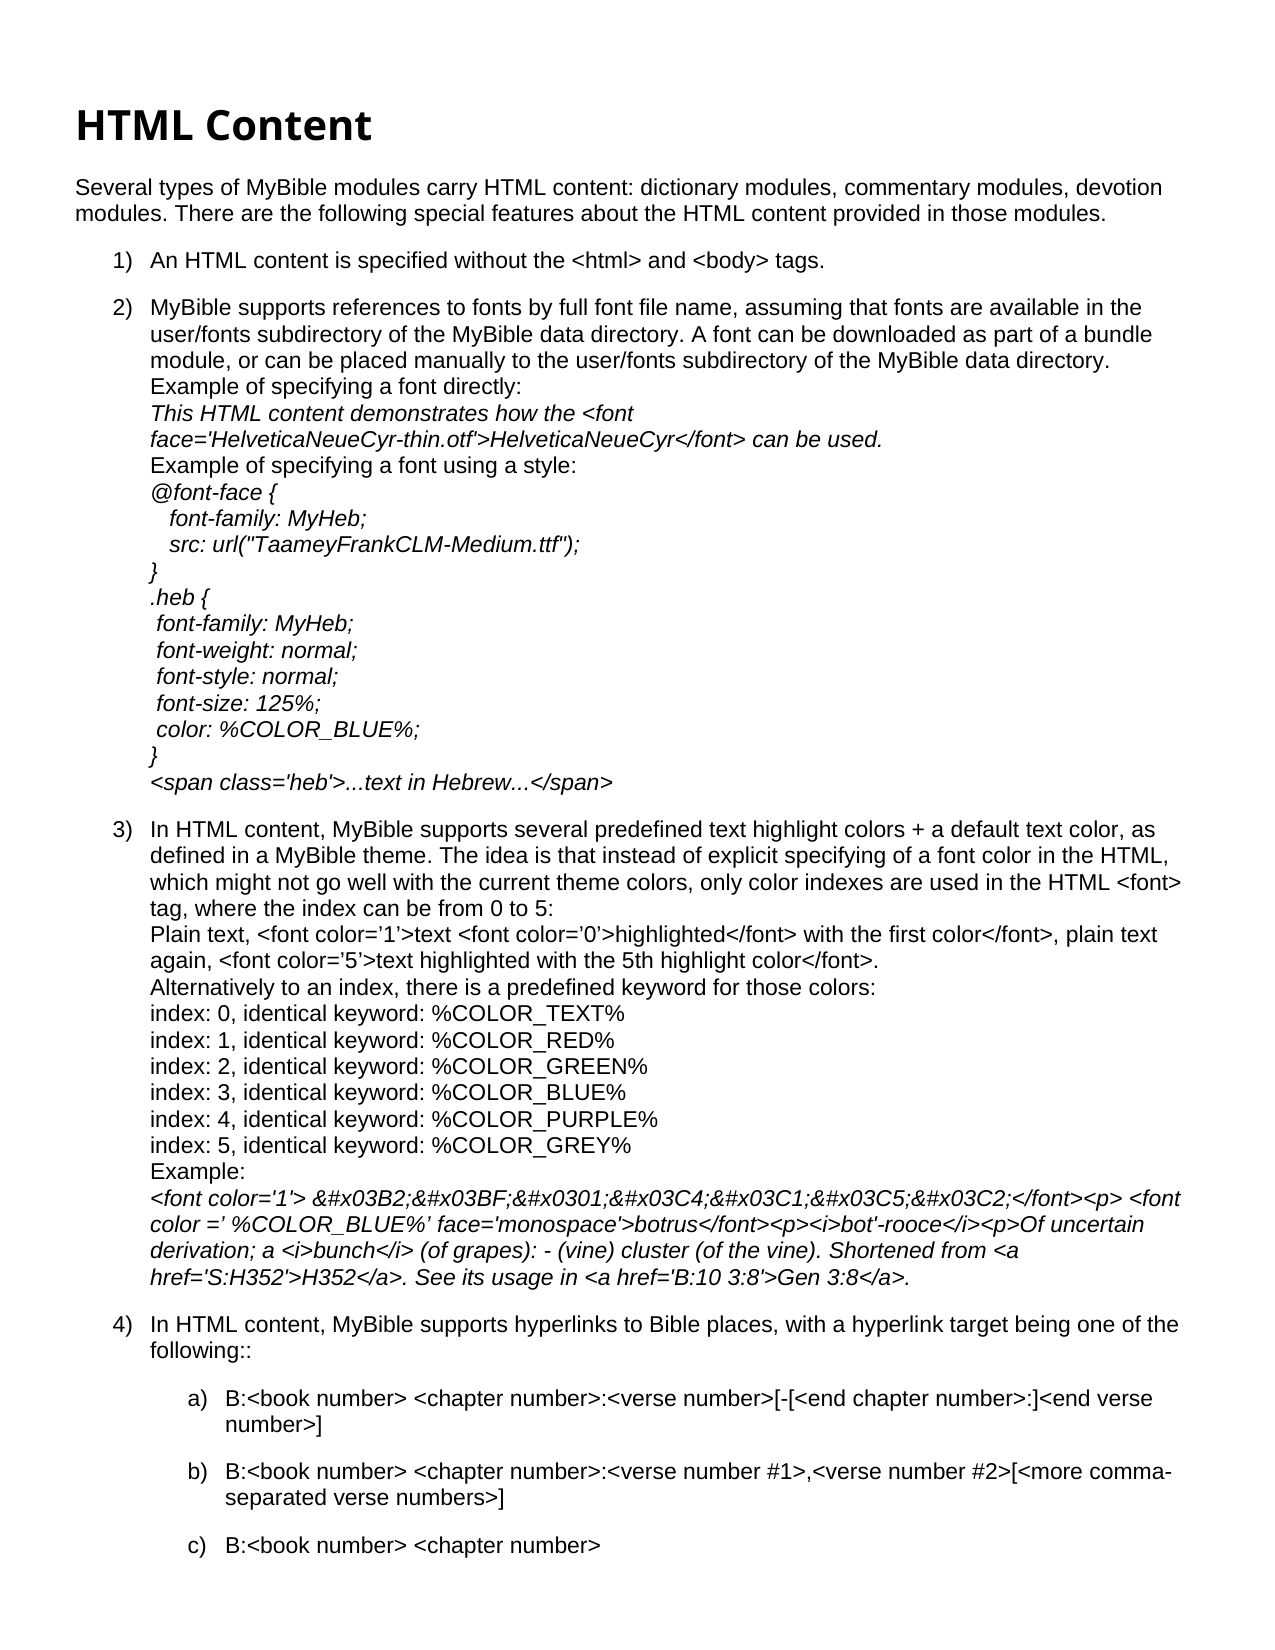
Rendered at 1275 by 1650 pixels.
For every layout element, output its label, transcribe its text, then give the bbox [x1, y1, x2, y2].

list B:<book number> <chapter number> [187, 1532, 1200, 1558]
list In HTML content, MyBible supports hyperlinks to Bible places, with a hyperlink target being one of the following:: [112, 1311, 1200, 1364]
list An HTML content is specified without the <html> and <body> tags. [112, 247, 1200, 273]
list B:<book number> <chapter number>:<verse number #1>,<verse number #2>[<more comma-separated verse numbers>] [187, 1458, 1200, 1511]
list MyBible supports references to fonts by full font file name, assuming that fonts are available in the user/fonts subdirectory of the MyBible data directory. A font can be downloaded as part of a bundle module, or can be placed manually to the user/fonts subdirectory of the MyBible data directory. Example of specifying a font directly: This HTML content demonstrates how the <font face='HelveticaNeueCyr-thin.otf'>HelveticaNeueCyr</font> can be used. Example of specifying a font using a style: @font-face { font-family: MyHeb; src: url("TaameyFrankCLM-Medium.ttf"); } .heb { font-family: MyHeb; font-weight: normal; font-style: normal; font-size: 125%; color: %COLOR_BLUE%; } <span class='heb'>...text in Hebrew...</span> [112, 294, 1200, 795]
list B:<book number> <chapter number>:<verse number>[-[<end chapter number>:]<end verse number>] [187, 1384, 1200, 1437]
subtitle HTML Content [75, 96, 1200, 153]
list In HTML content, MyBible supports several predefined text highlight colors + a default text color, as defined in a MyBible theme. The idea is that instead of explicit specifying of a font color in the HTML, which might not go well with the current theme colors, only color indexes are used in the HTML <font> tag, where the index can be from 0 to 5: Plain text, <font color=’1’>text <font color=’0’>highlighted</font> with the first color</font>, plain text again, <font color=’5’>text highlighted with the 5th highlight color</font>. Alternatively to an index, there is a predefined keyword for those colors: index: 0, identical keyword: %COLOR_TEXT% index: 1, identical keyword: %COLOR_RED% index: 2, identical keyword: %COLOR_GREEN% index: 3, identical keyword: %COLOR_BLUE% index: 4, identical keyword: %COLOR_PURPLE% index: 5, identical keyword: %COLOR_GREY% Example: <font color='1'> &#x03B2;&#x03BF;&#x0301;&#x03C4;&#x03C1;&#x03C5;&#x03C2;</font><p> <font color =’ %COLOR_BLUE%’ face='monospace'>botrus</font><p><i>bot'-rooce</i><p>Of uncertain derivation; a <i>bunch</i> (of grapes): - (vine) cluster (of the vine). Shortened from <a href='S:H352'>H352</a>. See its usage in <a href='B:10 3:8'>Gen 3:8</a>. [112, 816, 1200, 1290]
text Several types of MyBible modules carry HTML content: dictionary modules, commentary modules, devotion modules. There are the following special features about the HTML content provided in those modules. [75, 173, 1200, 226]
